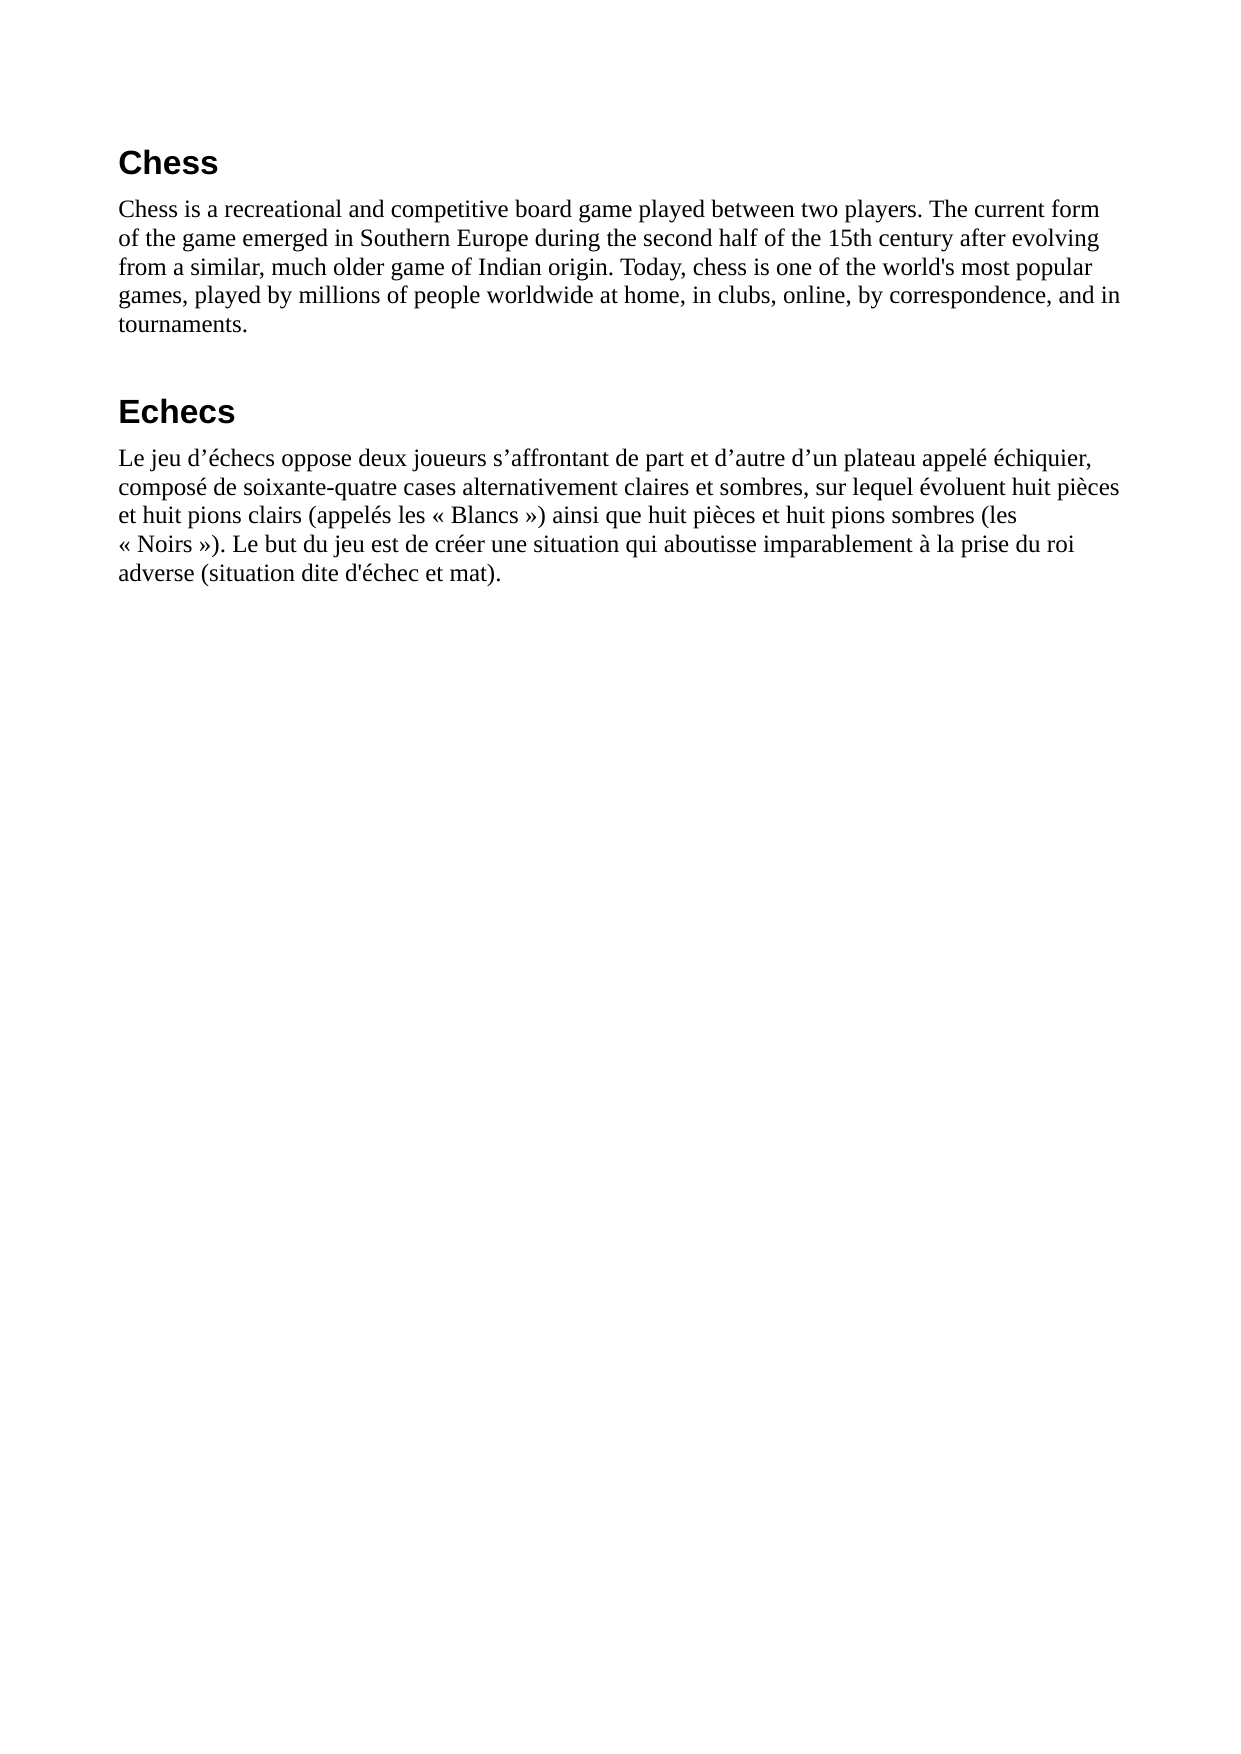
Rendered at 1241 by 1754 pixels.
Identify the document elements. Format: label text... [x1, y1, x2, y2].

text Le jeu d’échecs oppose deux joueurs s’affrontant de part et d’autre d’un plateau appelé échiquier, composé de soixante-quatre cases alternativement claires et sombres, sur lequel évoluent huit pièces et huit pions clairs (appelés les « Blancs ») ainsi que huit pièces et huit pions sombres (les « Noirs »). Le but du jeu est de créer une situation qui aboutisse imparablement à la prise du roi adverse (situation dite d'échec et mat). [118, 443, 1122, 587]
subtitle Chess [118, 143, 1122, 182]
subtitle Echecs [118, 392, 1122, 430]
text Chess is a recreational and competitive board game played between two players. The current form of the game emerged in Southern Europe during the second half of the 15th century after evolving from a similar, much older game of Indian origin. Today, chess is one of the world's most popular games, played by millions of people worldwide at home, in clubs, online, by correspondence, and in tournaments. [118, 194, 1122, 338]
